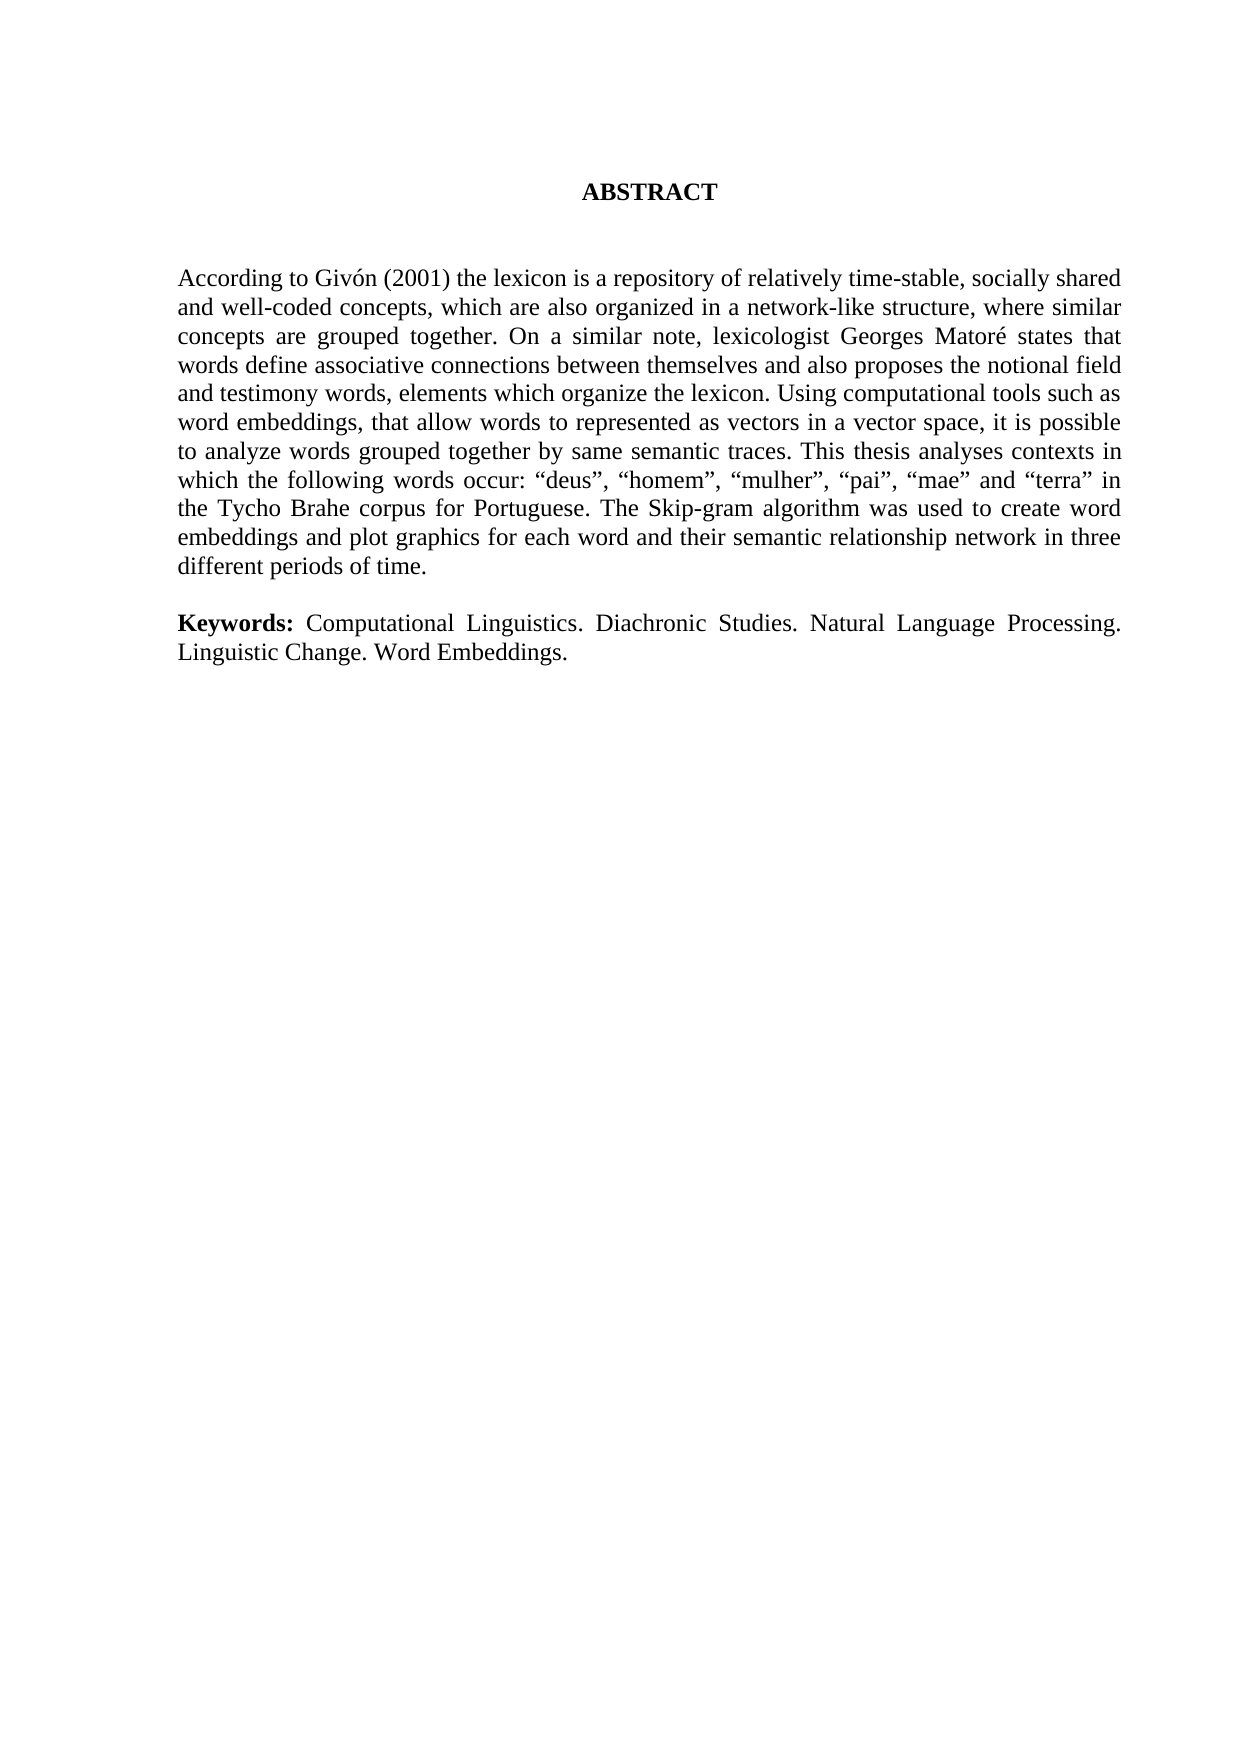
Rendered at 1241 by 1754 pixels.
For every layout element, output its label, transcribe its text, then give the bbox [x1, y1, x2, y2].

text Keywords: Computational Linguistics. Diachronic Studies. Natural Language Processing. Linguistic Change. Word Embeddings. [177, 608, 1122, 666]
text According to Givón (2001) the lexicon is a repository of relatively time-stable, socially shared and well-coded concepts, which are also organized in a network-like structure, where similar concepts are grouped together. On a similar note, lexicologist Georges Matoré states that words define associative connections between themselves and also proposes the notional field and testimony words, elements which organize the lexicon. Using computational tools such as word embeddings, that allow words to represented as vectors in a vector space, it is possible to analyze words grouped together by same semantic traces. This thesis analyses contexts in which the following words occur: “deus”, “homem”, “mulher”, “pai”, “mae” and “terra” in the Tycho Brahe corpus for Portuguese. The Skip-gram algorithm was used to create word embeddings and plot graphics for each word and their semantic relationship network in three different periods of time. [177, 263, 1122, 580]
subtitle ABSTRACT [177, 177, 1122, 206]
